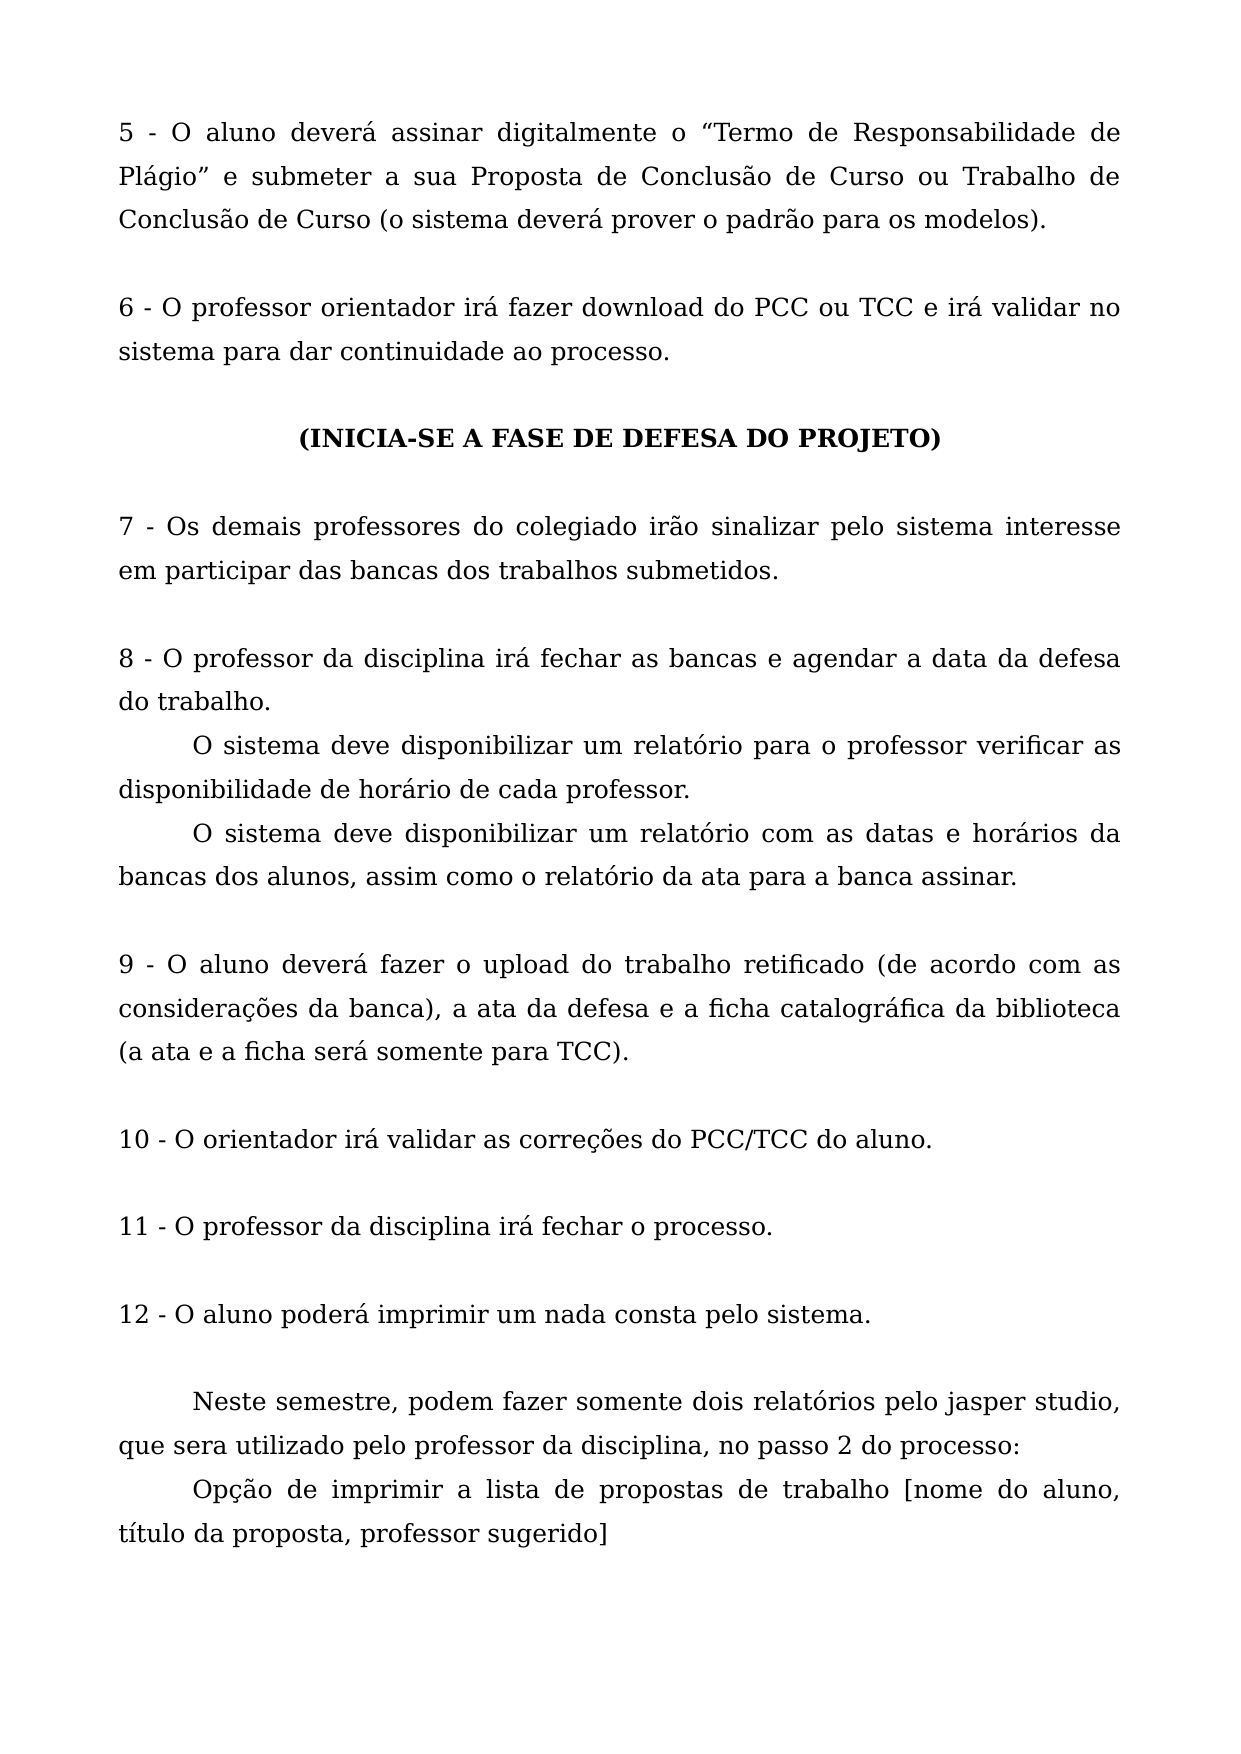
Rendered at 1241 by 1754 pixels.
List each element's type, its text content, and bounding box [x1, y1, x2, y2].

text 11 - O professor da disciplina irá fechar o processo. [118, 1212, 1122, 1242]
text 12 - O aluno poderá imprimir um nada consta pelo sistema. [118, 1300, 1122, 1329]
text O sistema deve disponibilizar um relatório para o professor verificar as disponibilidade de horário de cada professor. [118, 731, 1122, 804]
text Neste semestre, podem fazer somente dois relatórios pelo jasper studio, que sera utilizado pelo professor da disciplina, no passo 2 do processo: [118, 1387, 1122, 1460]
text Opção de imprimir a lista de propostas de trabalho [nome do aluno, título da proposta, professor sugerido] [118, 1475, 1122, 1548]
text 9 - O aluno deverá fazer o upload do trabalho retificado (de acordo com as considerações da banca), a ata da defesa e a ficha catalográfica da biblioteca (a ata e a ficha será somente para TCC). [118, 950, 1122, 1067]
text 6 - O professor orientador irá fazer download do PCC ou TCC e irá validar no sistema para dar continuidade ao processo. [118, 293, 1122, 366]
text 8 - O professor da disciplina irá fechar as bancas e agendar a data da defesa do trabalho. [118, 644, 1122, 717]
text O sistema deve disponibilizar um relatório com as datas e horários da bancas dos alunos, assim como o relatório da ata para a banca assinar. [118, 819, 1122, 892]
text 5 - O aluno deverá assinar digitalmente o “Termo de Responsabilidade de Plágio” e submeter a sua Proposta de Conclusão de Curso ou Trabalho de Conclusão de Curso (o sistema deverá prover o padrão para os modelos). [118, 118, 1122, 235]
text (INICIA-SE A FASE DE DEFESA DO PROJETO) [118, 424, 1122, 454]
text 7 - Os demais professores do colegiado irão sinalizar pelo sistema interesse em participar das bancas dos trabalhos submetidos. [118, 512, 1122, 585]
text 10 - O orientador irá validar as correções do PCC/TCC do aluno. [118, 1125, 1122, 1154]
